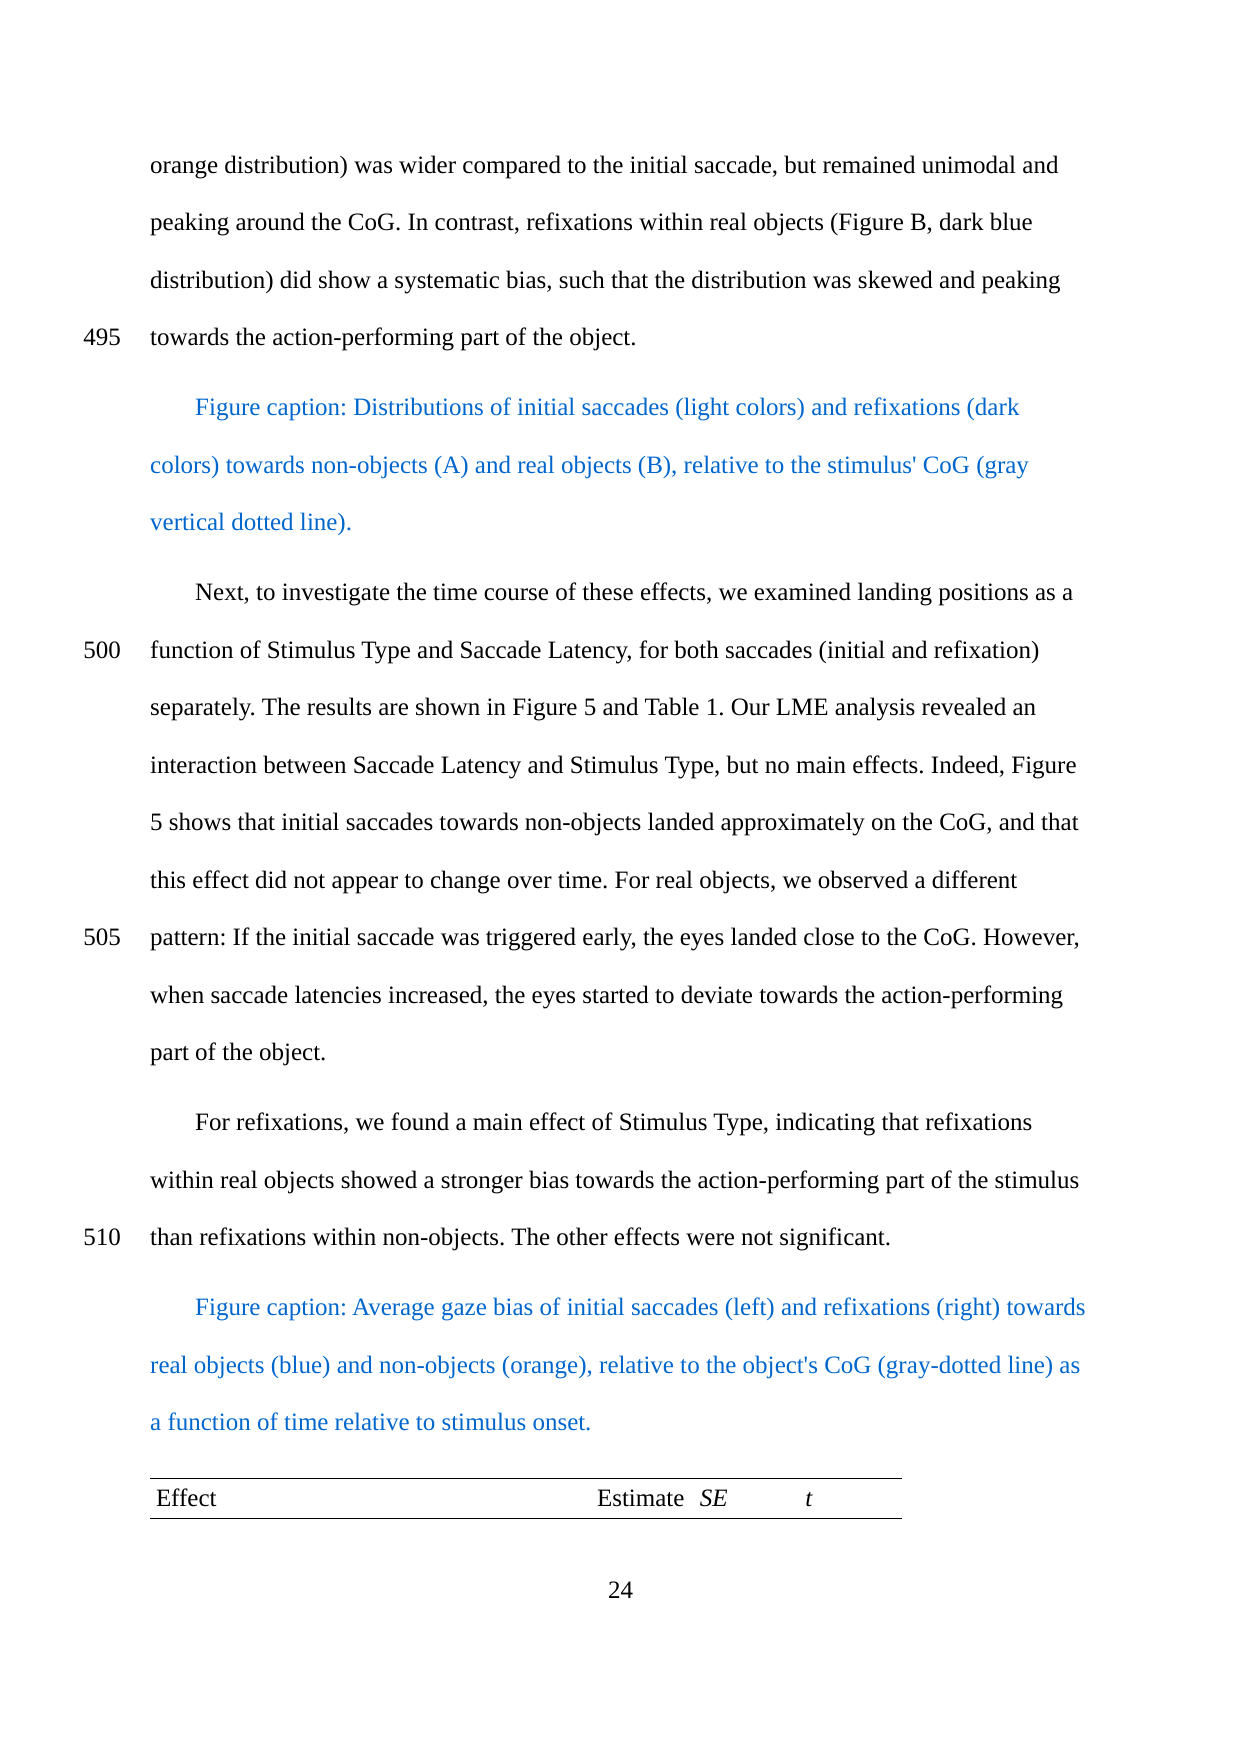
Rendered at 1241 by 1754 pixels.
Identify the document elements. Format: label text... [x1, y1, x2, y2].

table_header SE [694, 1479, 799, 1518]
table_header t [799, 1479, 902, 1518]
text Figure caption: Average gaze bias of initial saccades (left) and refixations (right) towards real objects (blue) and non-objects (orange), relative to the object's CoG (gray-dotted line) as a function of time relative to stimulus onset. [150, 1292, 1091, 1436]
text For refixations, we found a main effect of Stimulus Type, indicating that refixations within real objects showed a stronger bias towards the action-performing part of the stimulus than refixations within non-objects. The other effects were not significant. [150, 1107, 1091, 1251]
table_header Effect [150, 1479, 591, 1518]
text Next, to investigate the time course of these effects, we examined landing positions as a function of Stimulus Type and Saccade Latency, for both saccades (initial and refixation) separately. The results are shown in Figure 5 and Table 1. Our LME analysis revealed an interaction between Saccade Latency and Stimulus Type, but no main effects. Indeed, Figure 5 shows that initial saccades towards non-objects landed approximately on the CoG, and that this effect did not appear to change over time. For real objects, we observed a different pattern: If the initial saccade was triggered early, the eyes landed close to the CoG. However, when saccade latencies increased, the eyes started to deviate towards the action-performing part of the object. [150, 577, 1091, 1066]
text Figure caption: Distributions of initial saccades (light colors) and refixations (dark colors) towards non-objects (A) and real objects (B), relative to the stimulus' CoG (gray vertical dotted line). [150, 392, 1091, 536]
text orange distribution) was wider compared to the initial saccade, but remained unimodal and peaking around the CoG. In contrast, refixations within real objects (Figure B, dark blue distribution) did show a systematic bias, such that the distribution was skewed and peaking towards the action-performing part of the object. [150, 150, 1091, 351]
table_header Estimate [591, 1479, 694, 1518]
